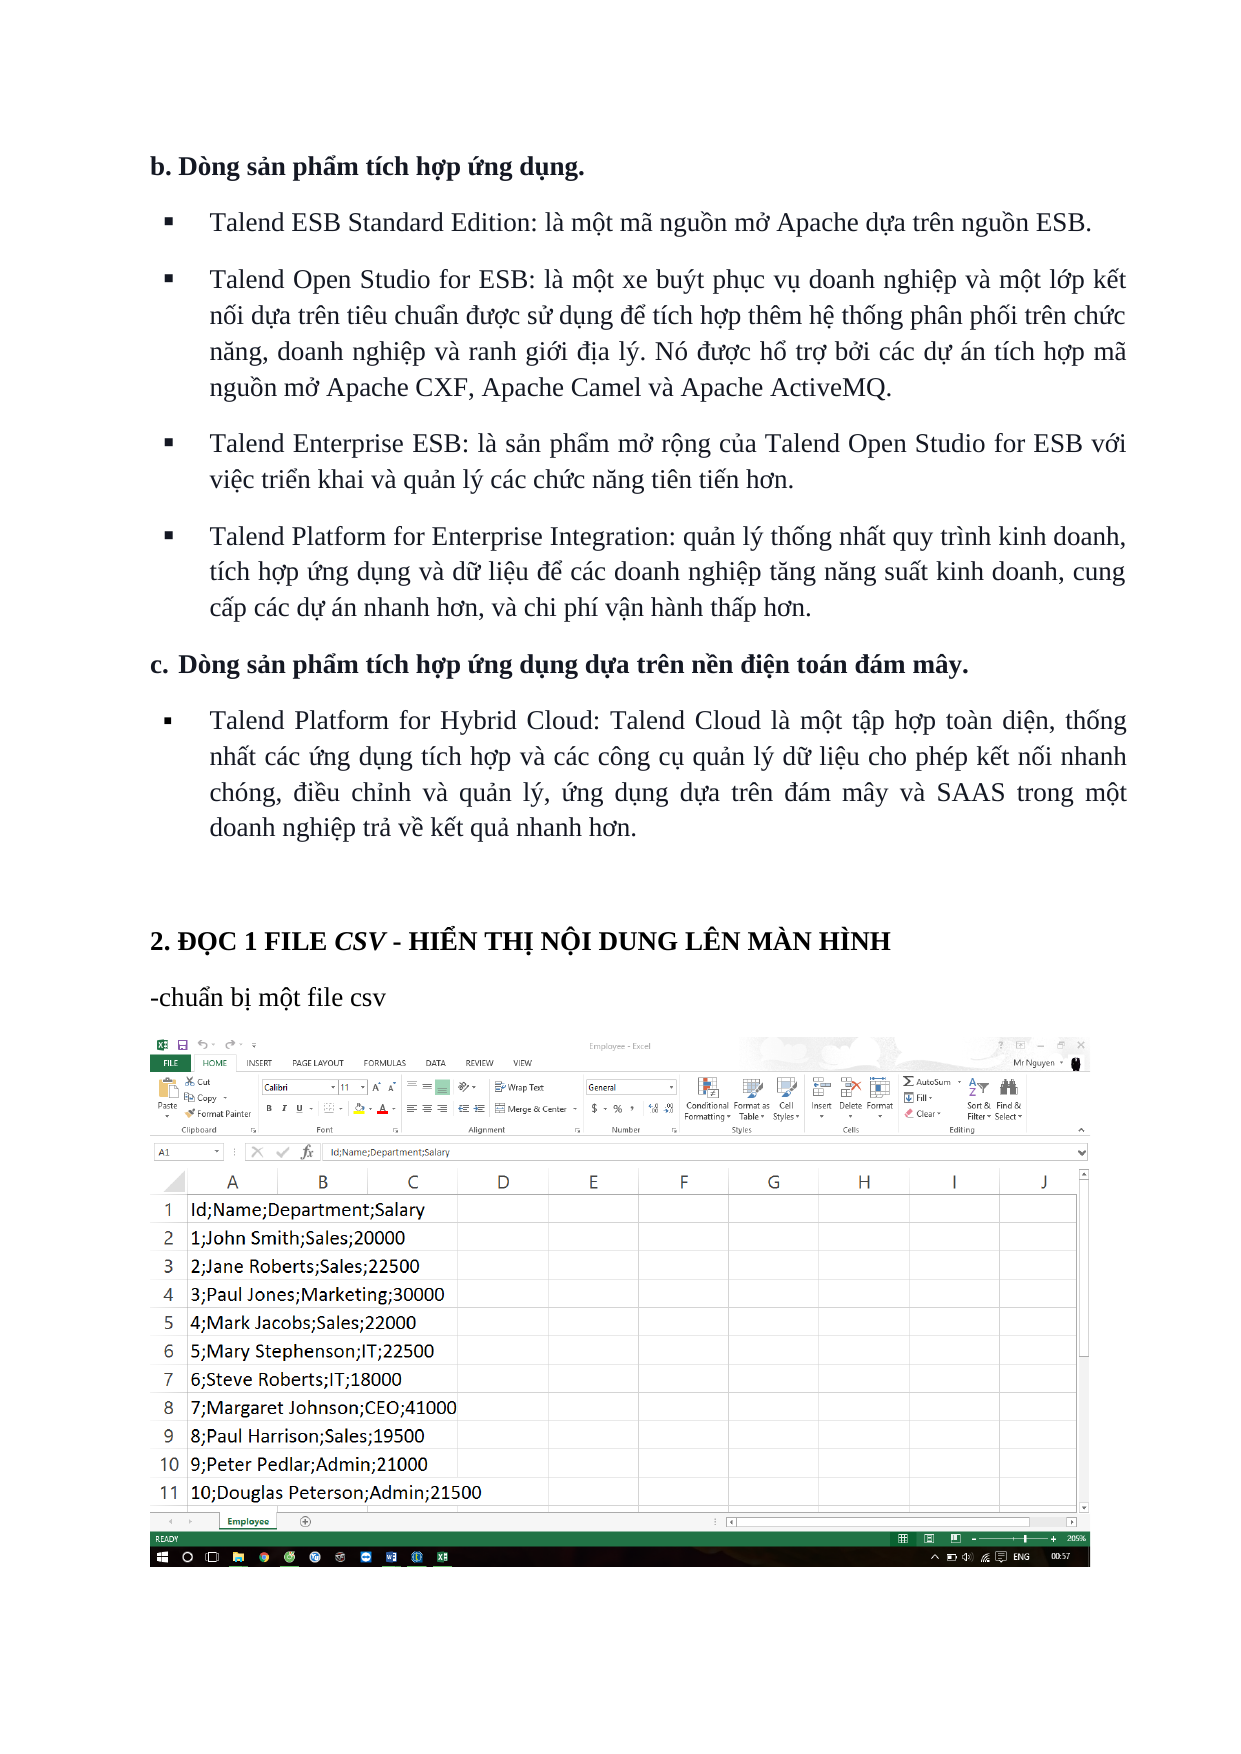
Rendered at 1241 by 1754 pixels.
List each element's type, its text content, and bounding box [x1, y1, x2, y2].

text 2. ĐỌC 1 FILE CSV - HIỂN THỊ NỘI DUNG LÊN MÀN HÌNH [150, 924, 1090, 956]
list Talend Enterprise ESB: là sản phẩm mở rộng của Talend Open Studio for ESB với việc triển khai và quản lý các chức năng tiên tiến hơn. [162, 427, 1128, 494]
list Talend ESB Standard Edition: là một mã nguồn mở Apache dựa trên nguồn ESB. [162, 207, 1128, 238]
list Talend Platform for Hybrid Cloud: Talend Cloud là một tập hợp toàn diện, thống nhất các ứng dụng tích hợp và các công cụ quản lý dữ liệu cho phép kết nối nhanh chóng, điều chỉnh và quản lý, ứng dụng dựa trên đám mây và SAAS trong một doanh nghiệp trả về kết quả nhanh hơn. [162, 704, 1128, 843]
list Talend Open Studio for ESB: là một xe buýt phục vụ doanh nghiệp và một lớp kết nối dựa trên tiêu chuẩn được sử dụng để tích hợp thêm hệ thống phân phối trên chức năng, doanh nghiệp và ranh giới địa lý. Nó được hổ trợ bởi các dự án tích hợp mã nguồn mở Apache CXF, Apache Camel và Apache ActiveMQ. [162, 263, 1128, 402]
list Talend Platform for Enterprise Integration: quản lý thống nhất quy trình kinh doanh, tích hợp ứng dụng và dữ liệu để các doanh nghiệp tăng năng suất kinh doanh, cung cấp các dự án nhanh hơn, và chi phí vận hành thấp hơn. [162, 519, 1128, 622]
list Dòng sản phẩm tích hợp ứng dụng. [150, 150, 1090, 181]
list Dòng sản phẩm tích hợp ứng dụng dựa trên nền điện toán đám mây. [150, 648, 1090, 679]
text -chuẩn bị một file csv [150, 981, 1090, 1012]
